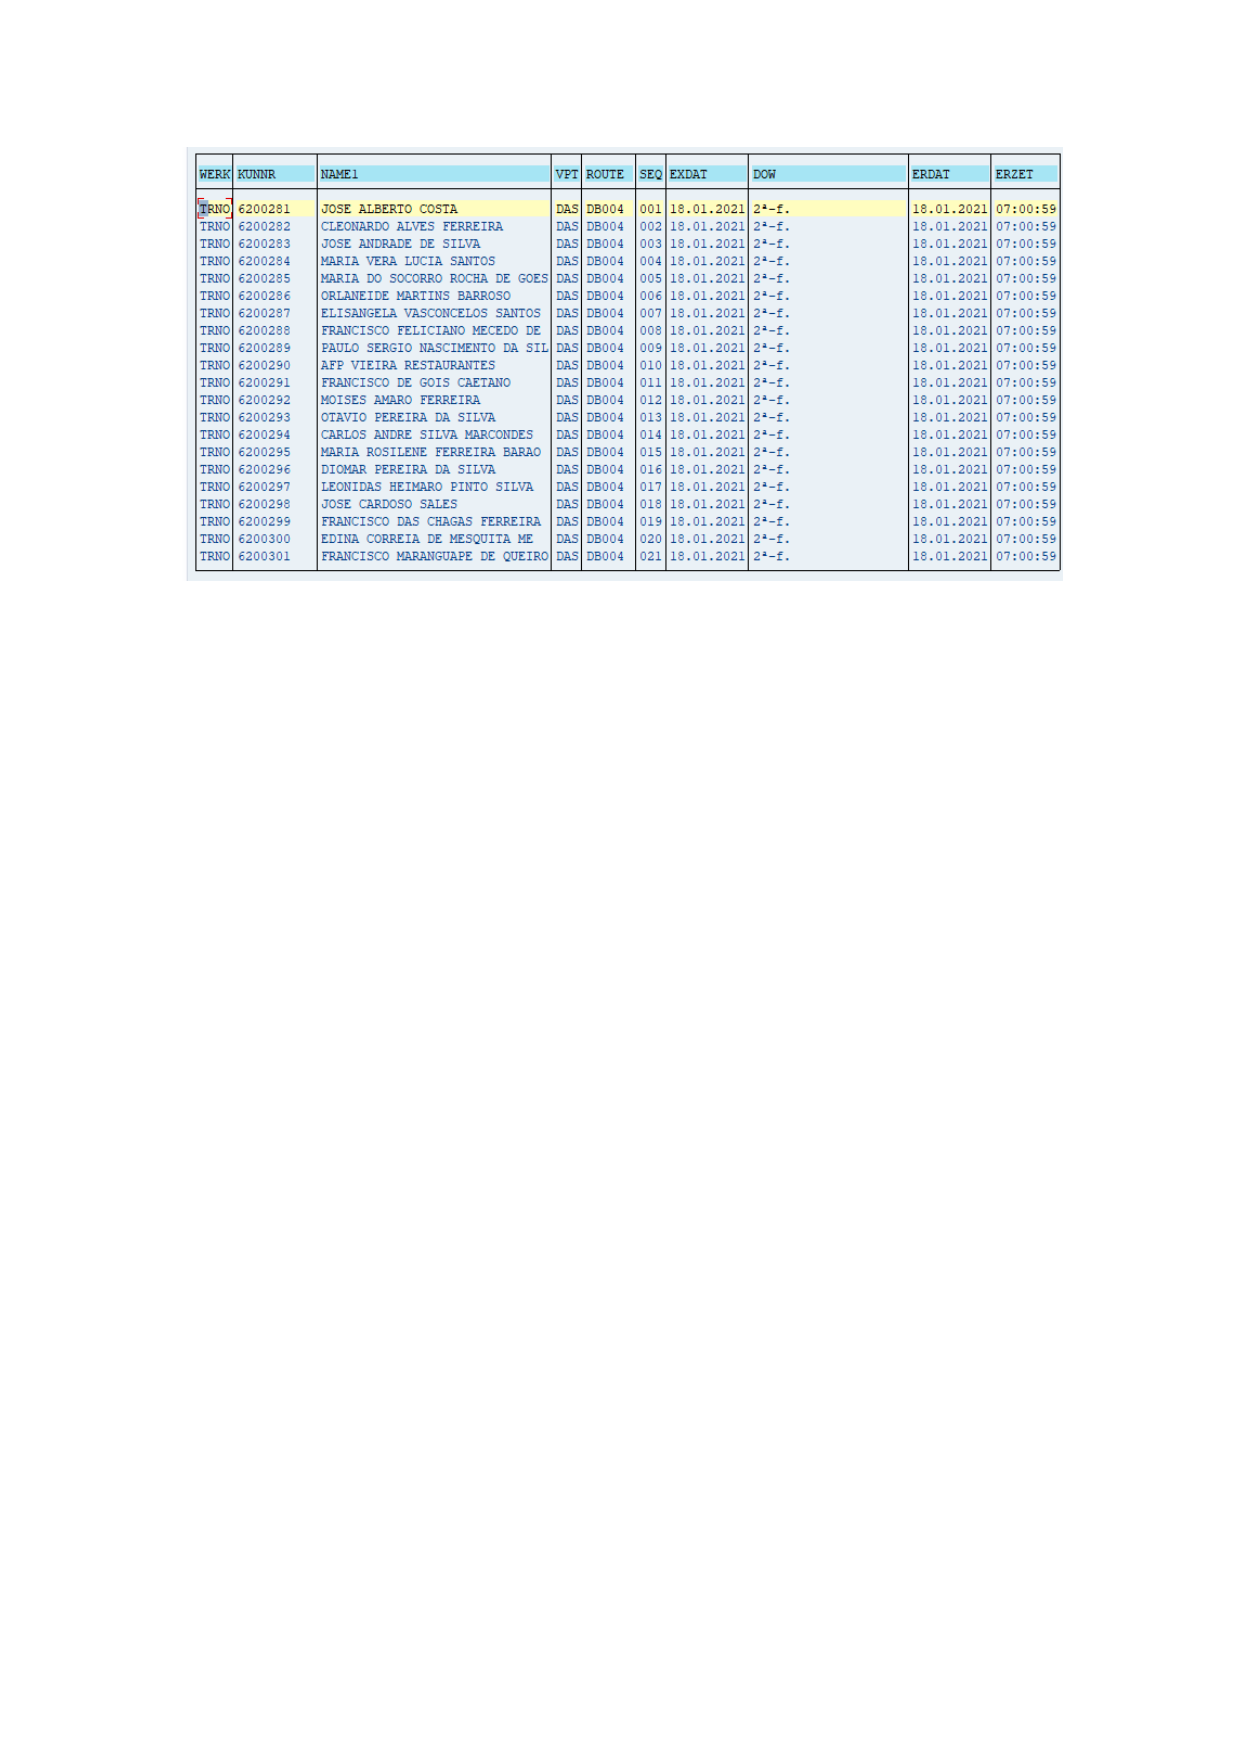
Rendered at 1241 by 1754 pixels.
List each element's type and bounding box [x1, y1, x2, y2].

picture [177, 147, 1063, 581]
